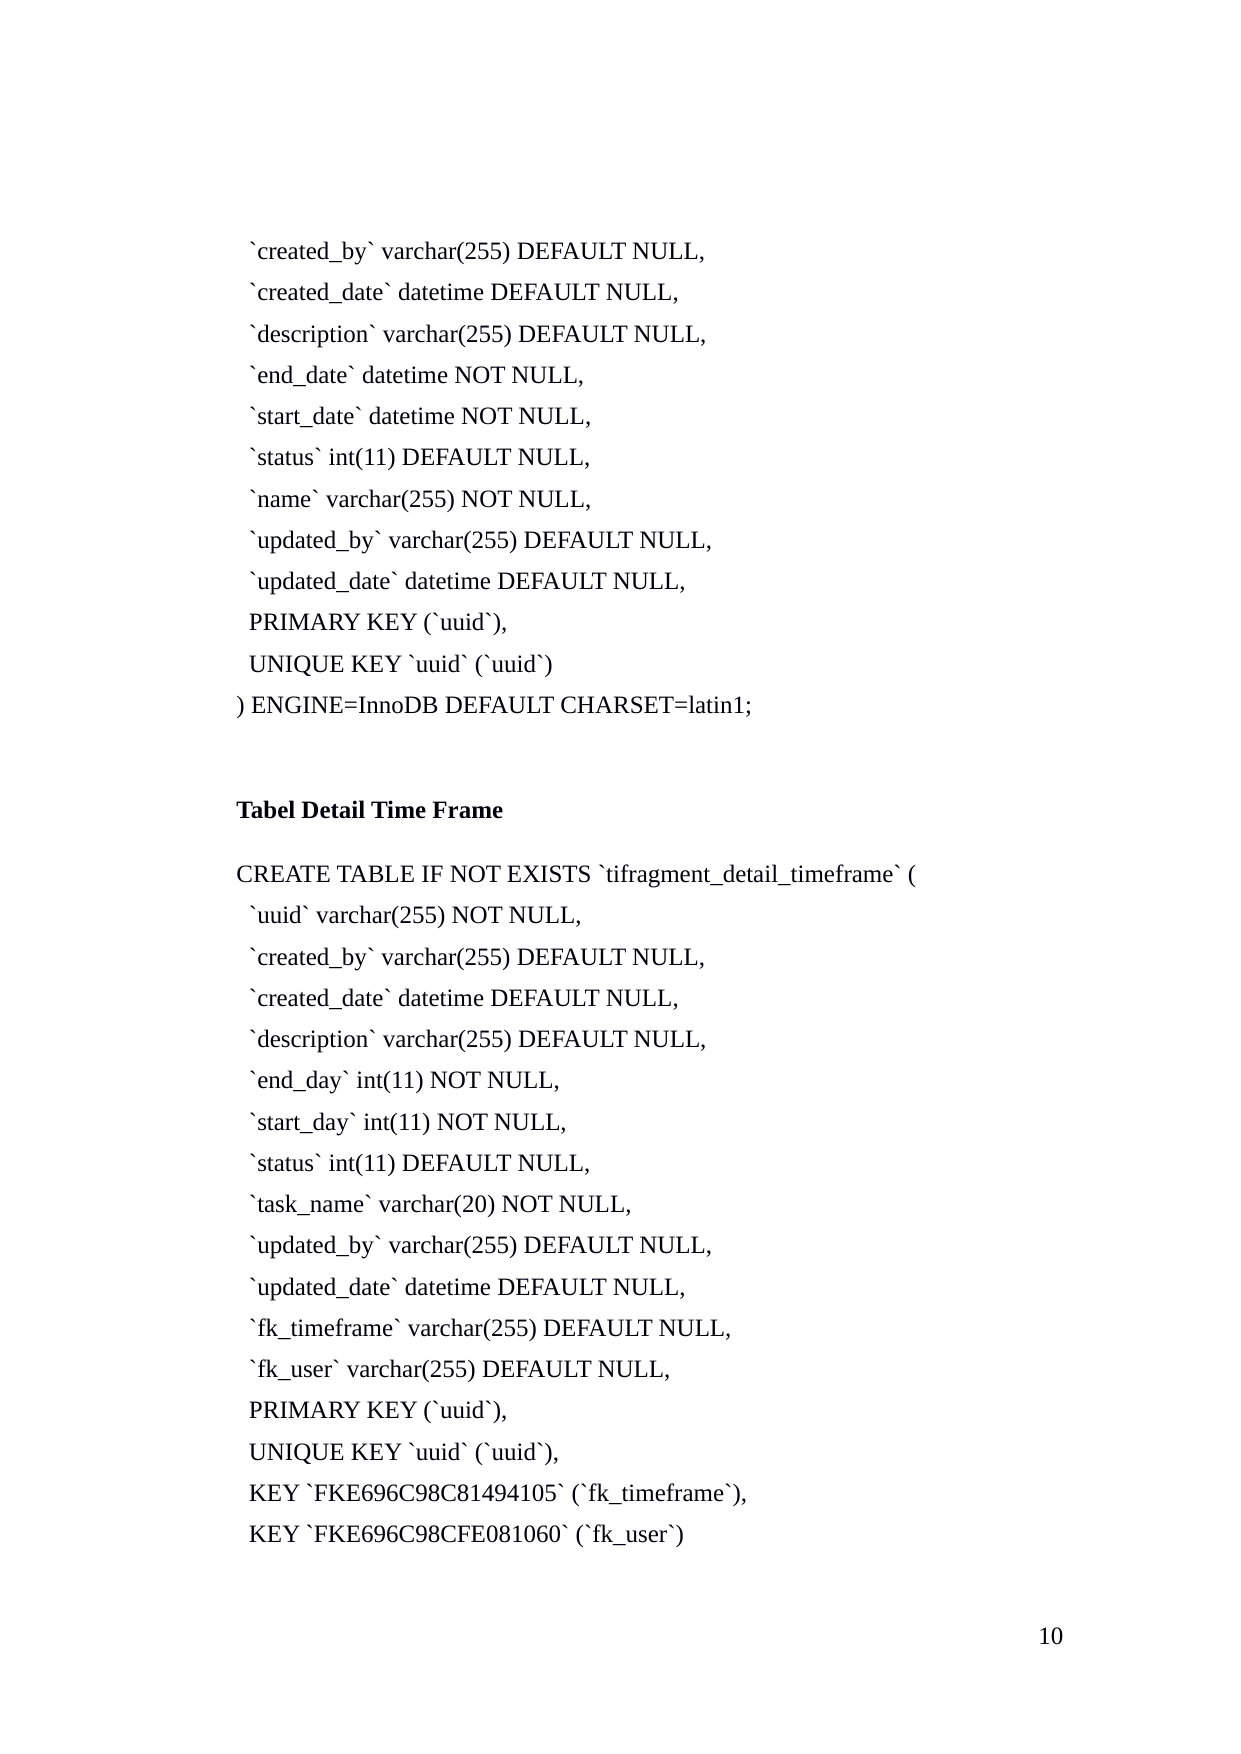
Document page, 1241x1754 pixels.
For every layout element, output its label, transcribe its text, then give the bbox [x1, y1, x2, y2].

text `description` varchar(255) DEFAULT NULL, [236, 1024, 1063, 1053]
text `created_date` datetime DEFAULT NULL, [236, 277, 1063, 306]
text KEY `FKE696C98C81494105` (`fk_timeframe`), [236, 1478, 1063, 1507]
text UNIQUE KEY `uuid` (`uuid`) [236, 649, 1063, 677]
text `fk_timeframe` varchar(255) DEFAULT NULL, [236, 1313, 1063, 1342]
text `updated_by` varchar(255) DEFAULT NULL, [236, 525, 1063, 554]
text `name` varchar(255) NOT NULL, [236, 484, 1063, 512]
text Tabel Detail Time Frame [236, 795, 1063, 824]
text `updated_date` datetime DEFAULT NULL, [236, 1272, 1063, 1300]
text `status` int(11) DEFAULT NULL, [236, 442, 1063, 471]
text UNIQUE KEY `uuid` (`uuid`), [236, 1437, 1063, 1465]
text KEY `FKE696C98CFE081060` (`fk_user`) [236, 1519, 1063, 1548]
text `created_date` datetime DEFAULT NULL, [236, 983, 1063, 1012]
text `start_day` int(11) NOT NULL, [236, 1107, 1063, 1135]
text `created_by` varchar(255) DEFAULT NULL, [236, 236, 1063, 265]
text `end_day` int(11) NOT NULL, [236, 1065, 1063, 1094]
text PRIMARY KEY (`uuid`), [236, 607, 1063, 636]
text `updated_date` datetime DEFAULT NULL, [236, 566, 1063, 595]
text `description` varchar(255) DEFAULT NULL, [236, 319, 1063, 347]
text `status` int(11) DEFAULT NULL, [236, 1148, 1063, 1177]
text CREATE TABLE IF NOT EXISTS `tifragment_detail_timeframe` ( [236, 859, 1063, 888]
text ) ENGINE=InnoDB DEFAULT CHARSET=latin1; [236, 690, 1063, 719]
text `start_date` datetime NOT NULL, [236, 401, 1063, 430]
text `uuid` varchar(255) NOT NULL, [236, 900, 1063, 929]
text PRIMARY KEY (`uuid`), [236, 1395, 1063, 1424]
text `fk_user` varchar(255) DEFAULT NULL, [236, 1354, 1063, 1383]
text `end_date` datetime NOT NULL, [236, 360, 1063, 389]
text `updated_by` varchar(255) DEFAULT NULL, [236, 1230, 1063, 1259]
text `created_by` varchar(255) DEFAULT NULL, [236, 942, 1063, 970]
text `task_name` varchar(20) NOT NULL, [236, 1189, 1063, 1218]
